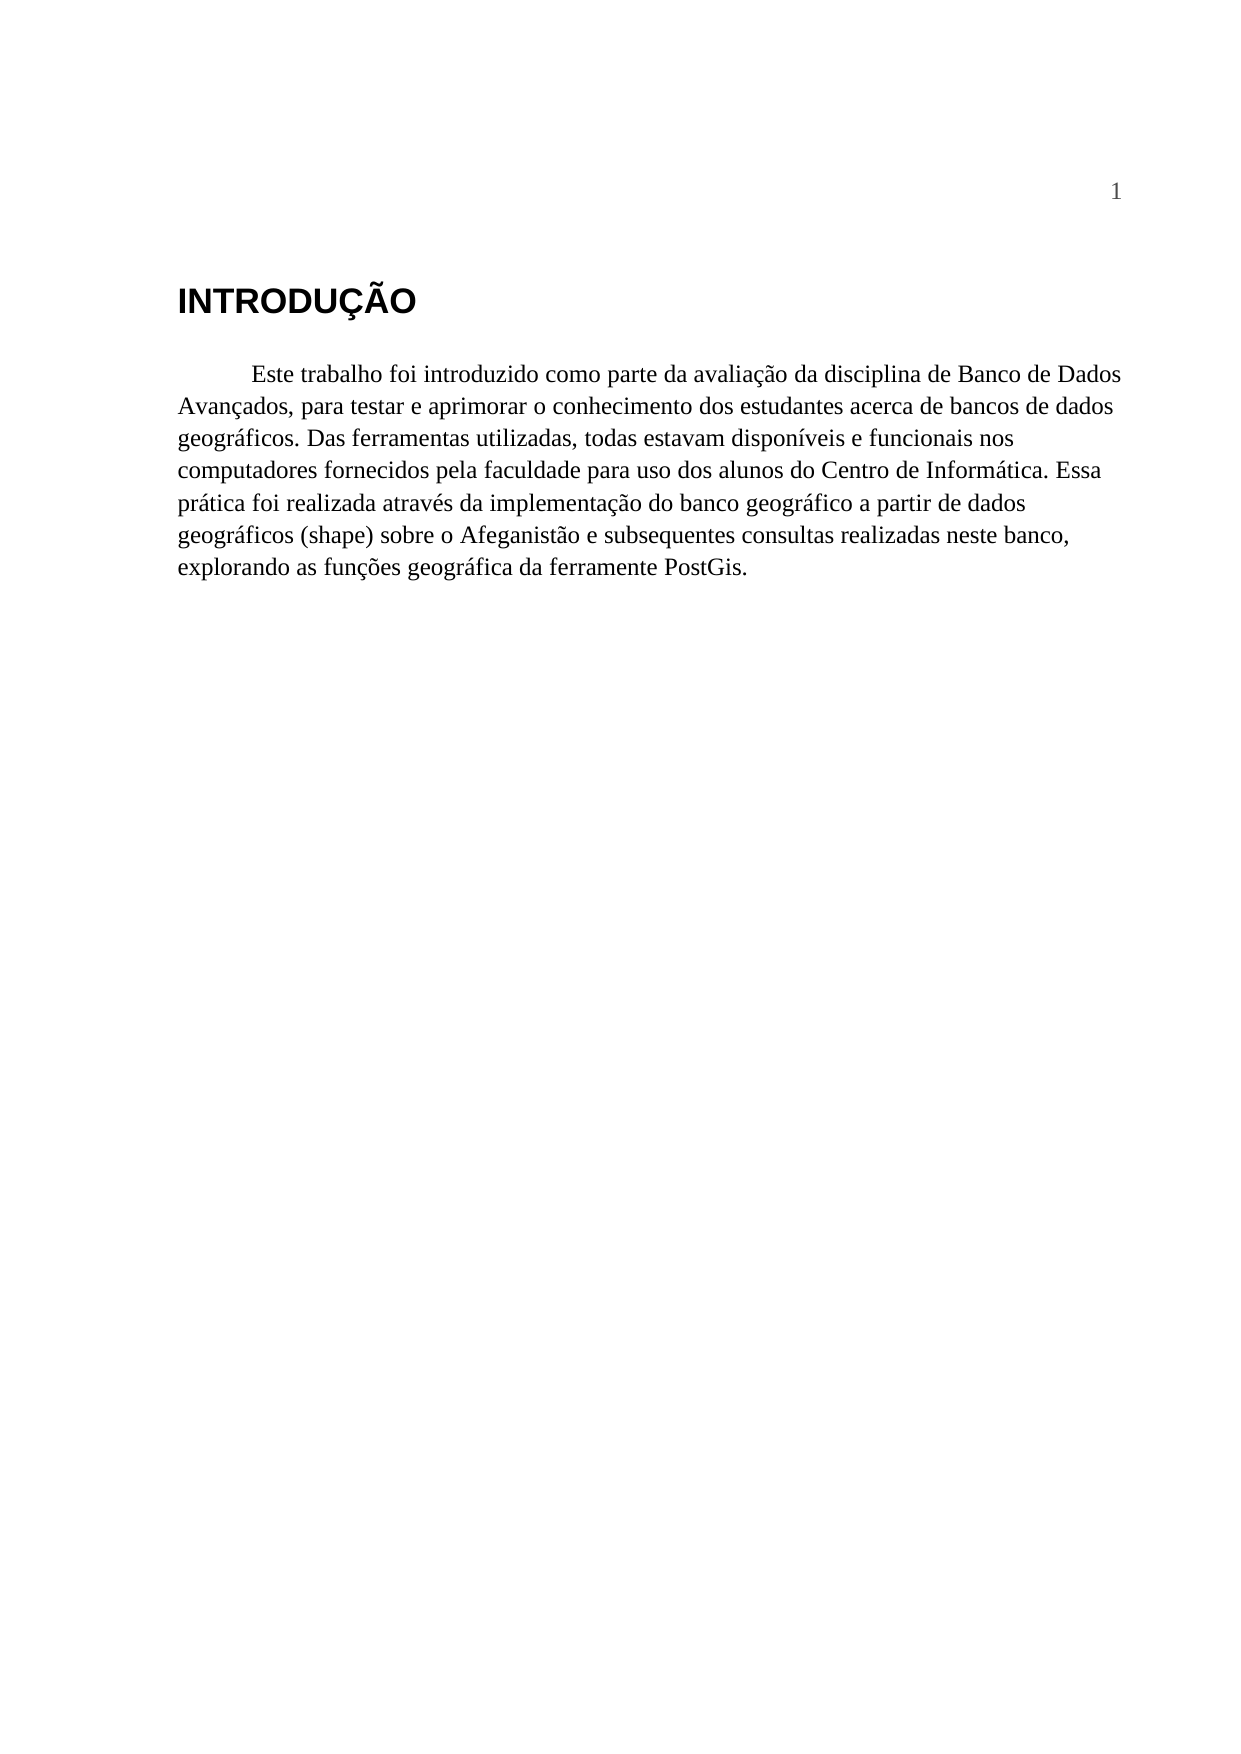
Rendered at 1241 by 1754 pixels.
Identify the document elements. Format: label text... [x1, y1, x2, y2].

text Este trabalho foi introduzido como parte da avaliação da disciplina de Banco de Dados Avançados, para testar e aprimorar o conhecimento dos estudantes acerca de bancos de dados geográficos. Das ferramentas utilizadas, todas estavam disponíveis e funcionais nos computadores fornecidos pela faculdade para uso dos alunos do Centro de Informática. Essa prática foi realizada através da implementação do banco geográfico a partir de dados geográficos (shape) sobre o Afeganistão e subsequentes consultas realizadas neste banco, explorando as funções geográfica da ferramente PostGis. [177, 360, 1122, 581]
text INTRODUÇÃO [177, 282, 1122, 321]
